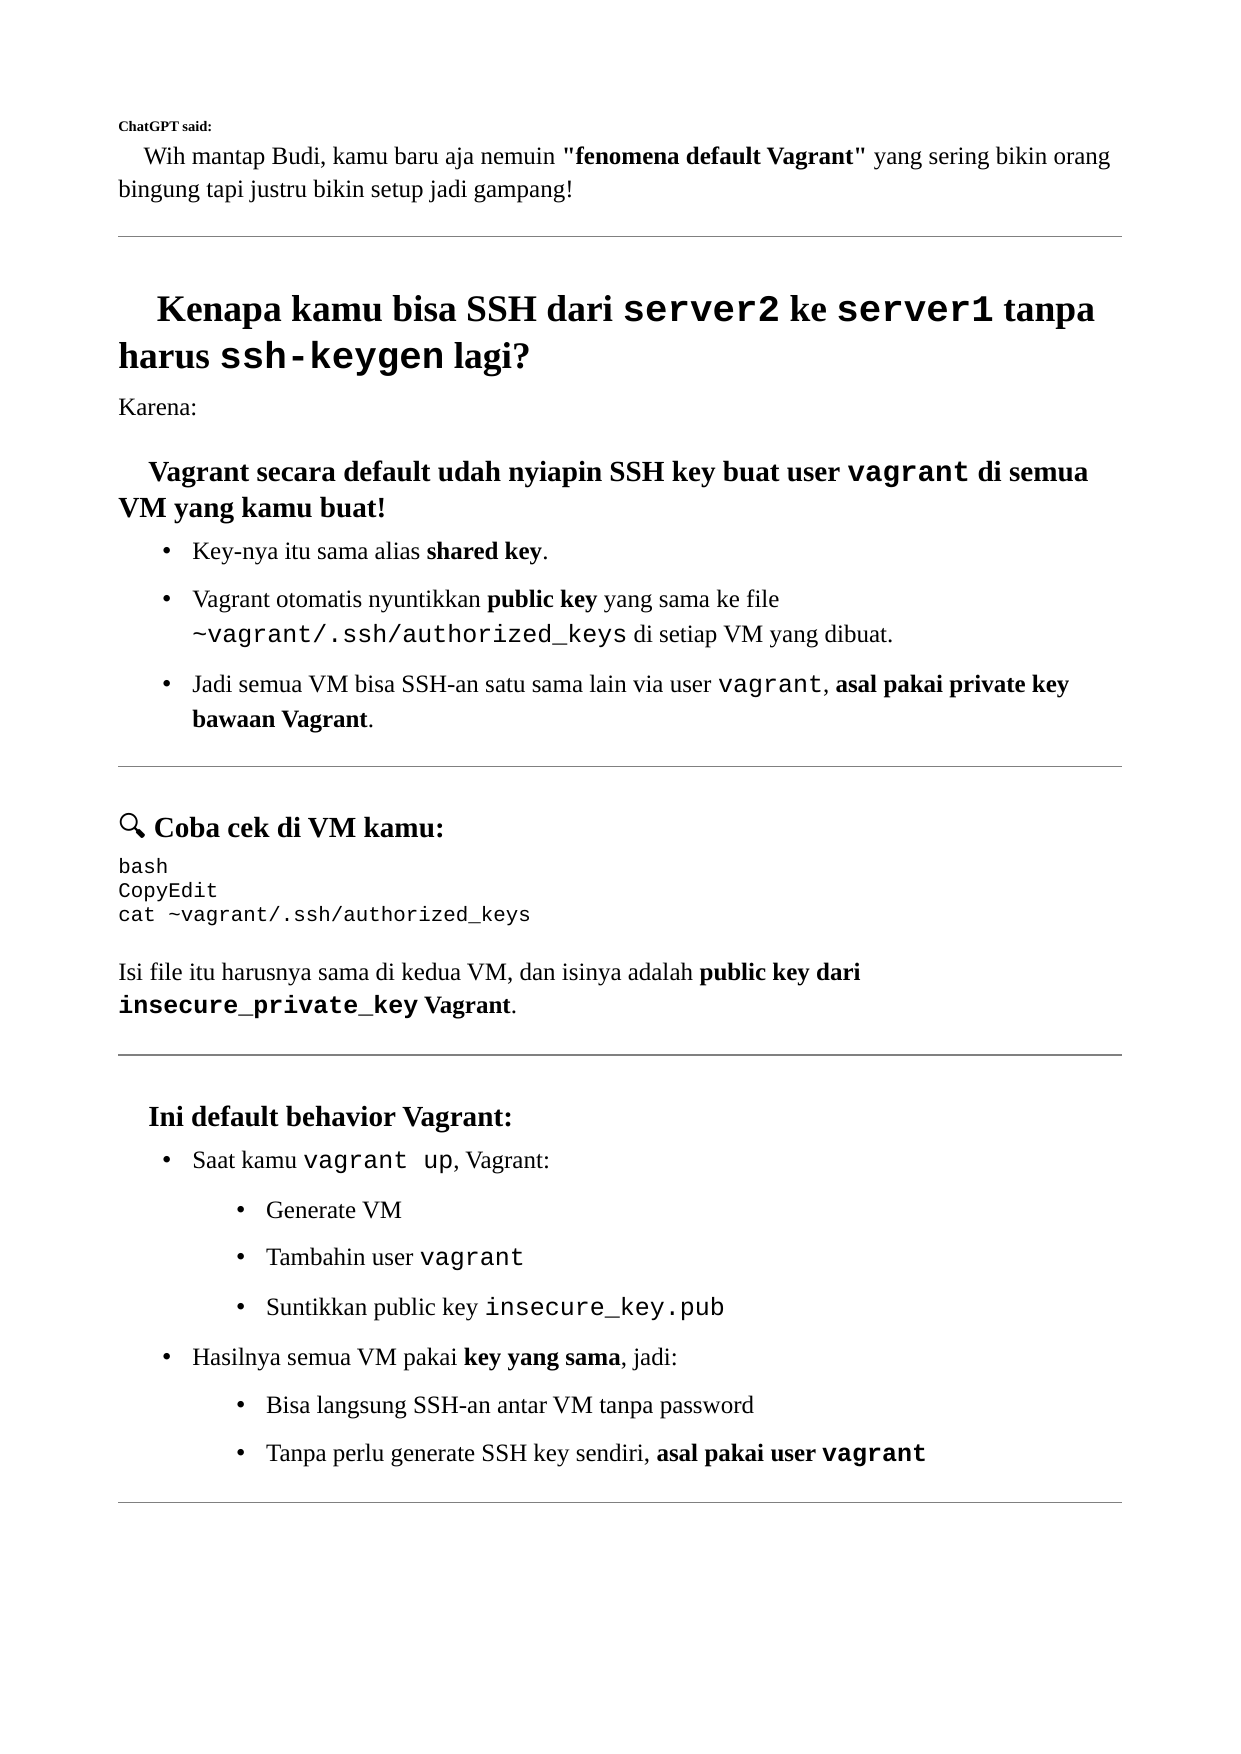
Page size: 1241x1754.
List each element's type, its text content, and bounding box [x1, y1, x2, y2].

list Hasilnya semua VM pakai key yang sama, jadi: [162, 1342, 1122, 1371]
list Key-nya itu sama alias shared key. [162, 536, 1122, 565]
list Suntikkan public key insecure_key.pub [236, 1292, 1122, 1323]
list Saat kamu vagrant up, Vagrant: [162, 1145, 1122, 1176]
subtitle 🤖 Ini default behavior Vagrant: [118, 1099, 1122, 1132]
subtitle 🧠 Kenapa kamu bisa SSH dari server2 ke server1 tanpa harus ssh-keygen lagi? [118, 287, 1122, 379]
subtitle 🔍 Coba cek di VM kamu: [118, 810, 1122, 844]
text 💥 Wih mantap Budi, kamu baru aja nemuin "fenomena default Vagrant" yang sering bikin orang bingung tapi justru bikin setup jadi gampang! [118, 141, 1122, 203]
list Bisa langsung SSH-an antar VM tanpa password [236, 1390, 1122, 1419]
list Jadi semua VM bisa SSH-an satu sama lain via user vagrant, asal pakai private key bawaan Vagrant. [162, 669, 1122, 733]
text cat ~vagrant/.ssh/authorized_keys [118, 904, 1122, 927]
text Karena: [118, 392, 1122, 421]
subtitle ChatGPT said: [118, 118, 1122, 135]
list Vagrant otomatis nyuntikkan public key yang sama ke file ~vagrant/.ssh/authorized_keys di setiap VM yang dibuat. [162, 584, 1122, 650]
list Tanpa perlu generate SSH key sendiri, asal pakai user vagrant [236, 1438, 1122, 1468]
text bash [118, 856, 1122, 880]
list Tambahin user vagrant [236, 1242, 1122, 1273]
text Isi file itu harusnya sama di kedua VM, dan isinya adalah public key dari insecure_private_key Vagrant. [118, 957, 1122, 1021]
subtitle 🧰 Vagrant secara default udah nyiapin SSH key buat user vagrant di semua VM yang kamu buat! [118, 454, 1122, 524]
text CopyEdit [118, 880, 1122, 904]
list Generate VM [236, 1195, 1122, 1223]
